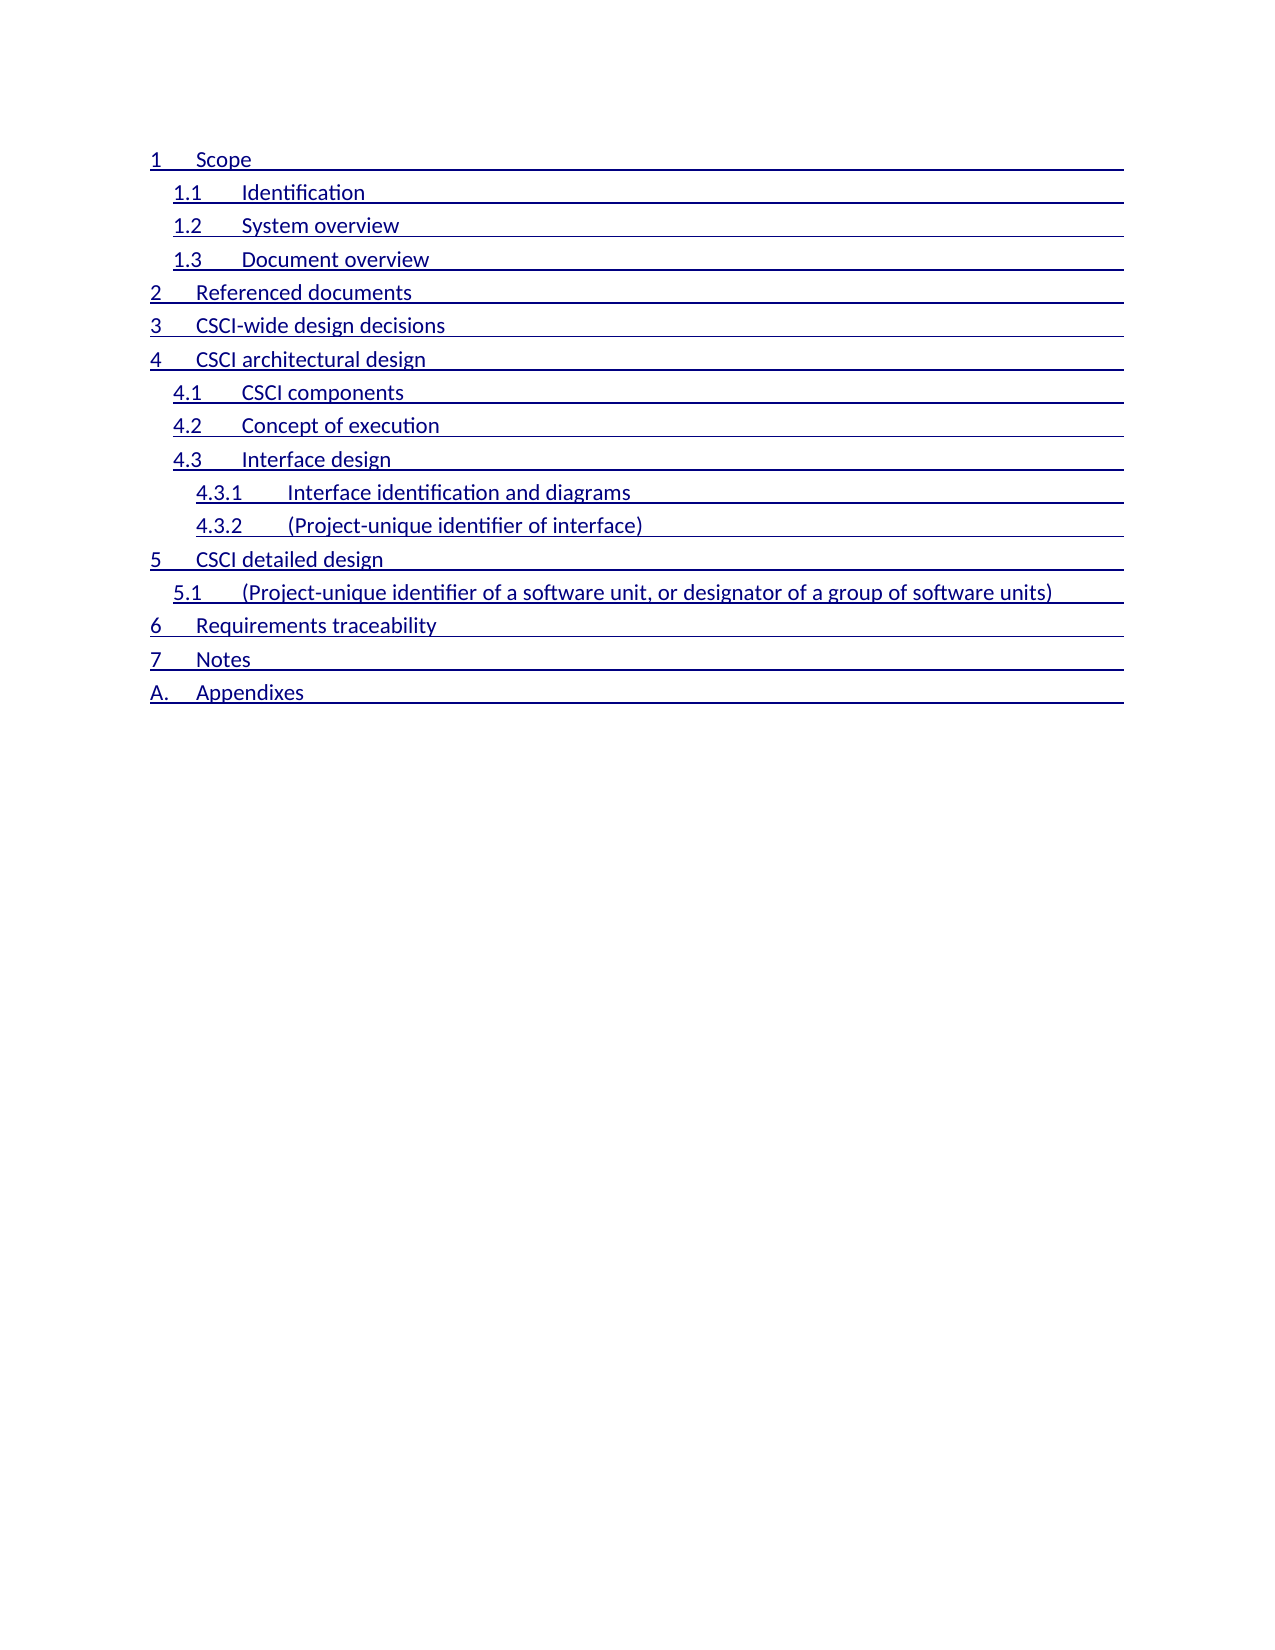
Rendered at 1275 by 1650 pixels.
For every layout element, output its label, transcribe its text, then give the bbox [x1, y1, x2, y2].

text 4.3.2 (Project-unique identifier of interface) [196, 517, 1125, 539]
text 4 CSCI architectural design [150, 350, 1125, 373]
text 5.1 (Project-unique identifier of a software unit, or designator of a group of software units) [173, 583, 1125, 606]
text 7 Notes [150, 650, 1125, 673]
text 5 CSCI detailed design [150, 550, 1125, 573]
text 4.3.1 Interface identification and diagrams [196, 483, 1125, 506]
text 2 Referenced documents [150, 283, 1125, 306]
text 3 CSCI-wide design decisions [150, 317, 1125, 339]
text 1.3 Document overview [173, 250, 1125, 273]
text 4.2 Concept of execution [173, 417, 1125, 439]
text 6 Requirements traceability [150, 617, 1125, 639]
text 4.3 Interface design [173, 450, 1125, 473]
text 1.1 Identification [173, 183, 1125, 206]
text 4.1 CSCI components [173, 383, 1125, 406]
text 1 Scope [150, 150, 1125, 173]
text 1.2 System overview [173, 217, 1125, 239]
text A. Appendixes [150, 683, 1125, 706]
